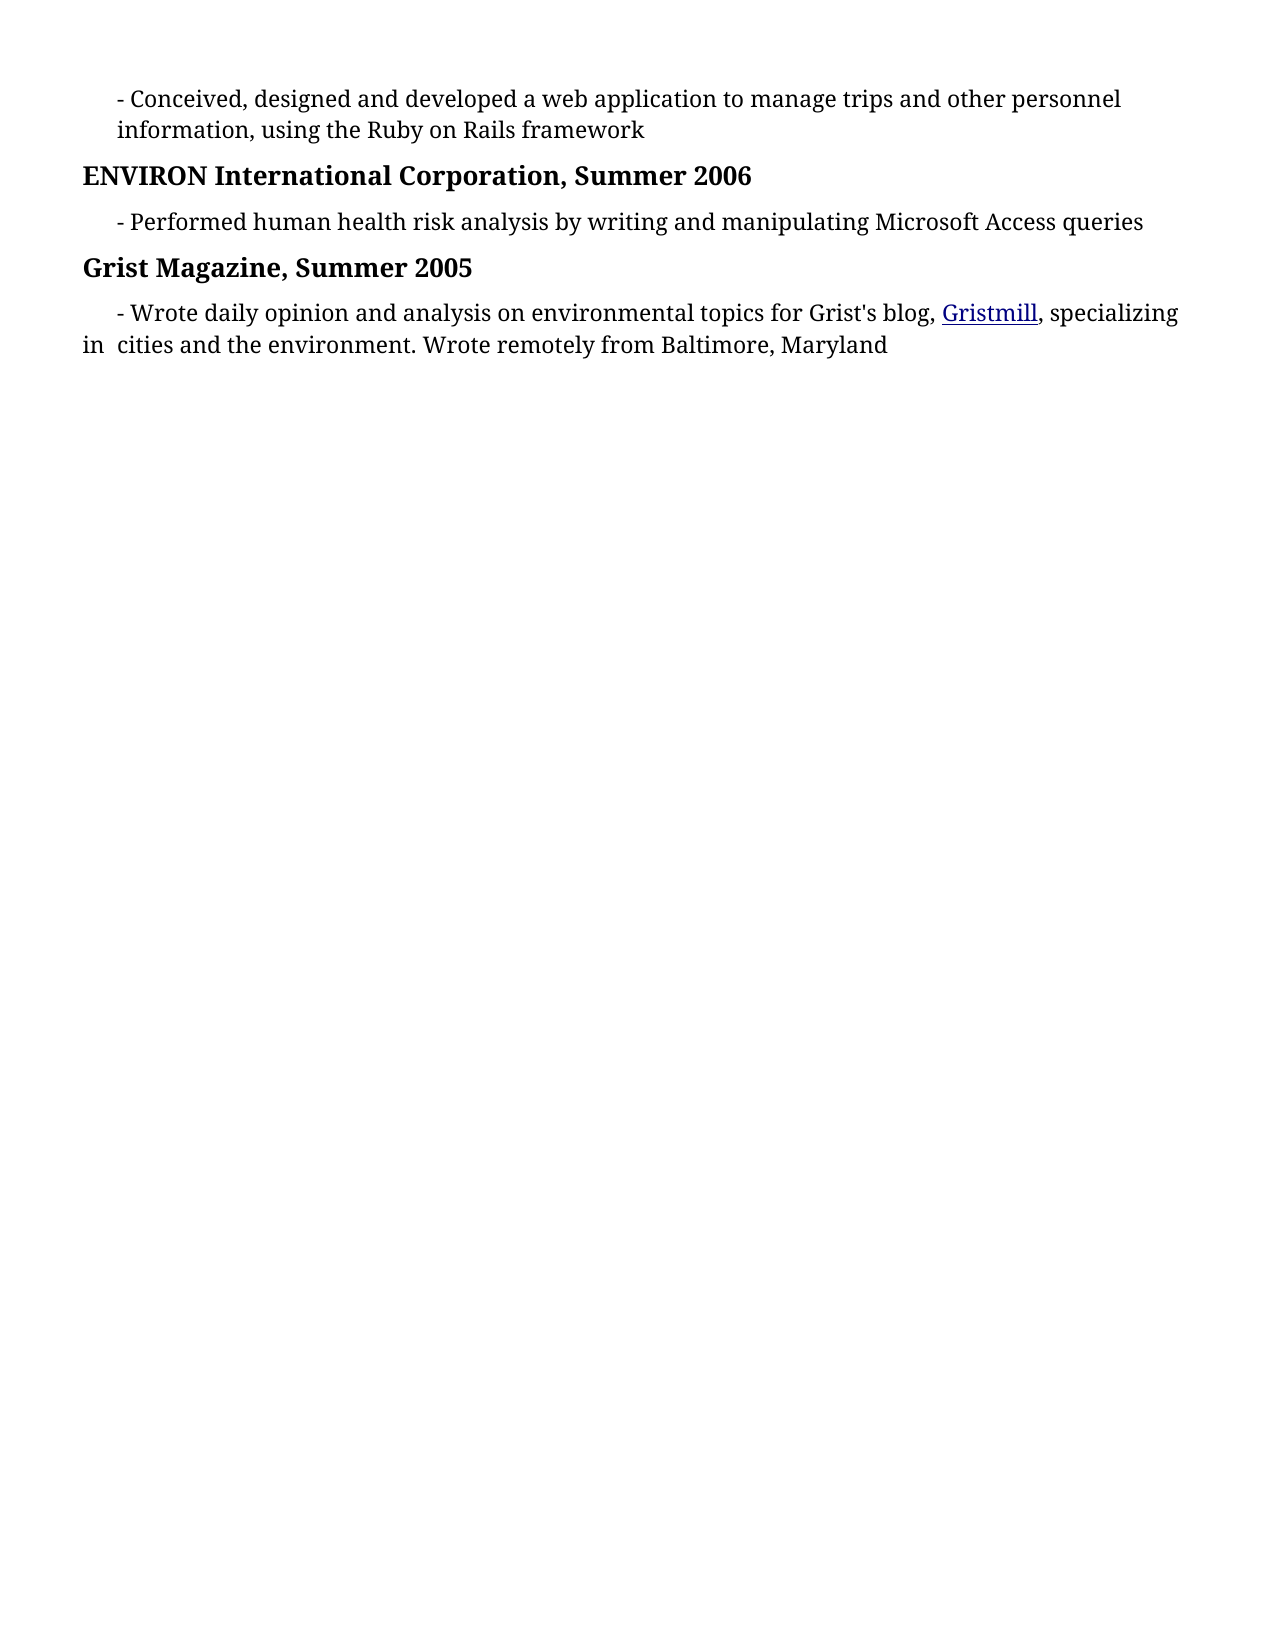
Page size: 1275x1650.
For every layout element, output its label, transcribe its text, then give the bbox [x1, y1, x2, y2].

text ENVIRON International Corporation, Summer 2006 [82, 157, 1192, 193]
text Grist Magazine, Summer 2005 [82, 249, 1192, 285]
text - Conceived, designed and developed a web application to manage trips and other personnel information, using the Ruby on Rails framework [82, 82, 1192, 145]
text - Wrote daily opinion and analysis on environmental topics for Grist's blog, Gristmill, specializing in cities and the environment. Wrote remotely from Baltimore, Maryland [82, 297, 1192, 360]
text - Performed human health risk analysis by writing and manipulating Microsoft Access queries [82, 206, 1192, 237]
